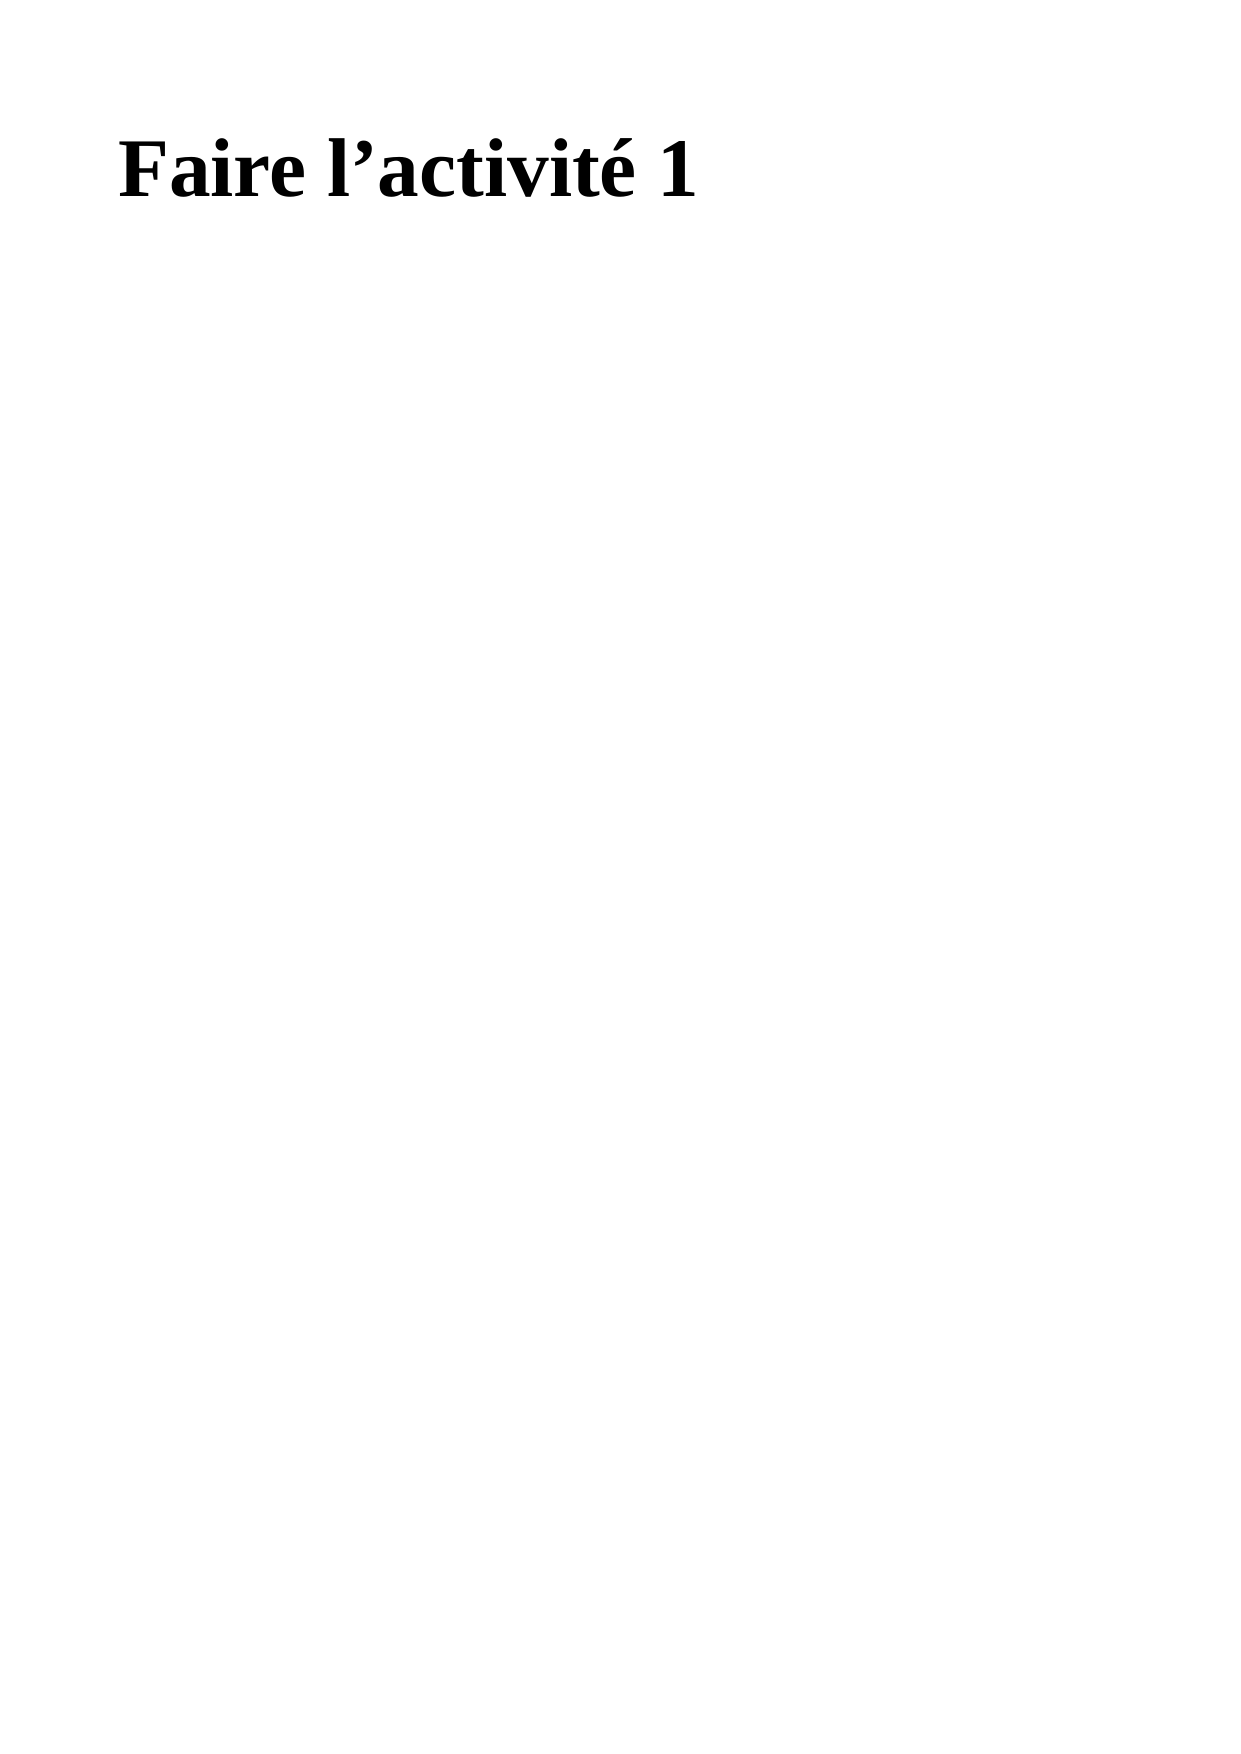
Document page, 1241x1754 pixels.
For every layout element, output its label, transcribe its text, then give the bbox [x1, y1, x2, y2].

text Faire l’activité 1 [118, 118, 1122, 214]
